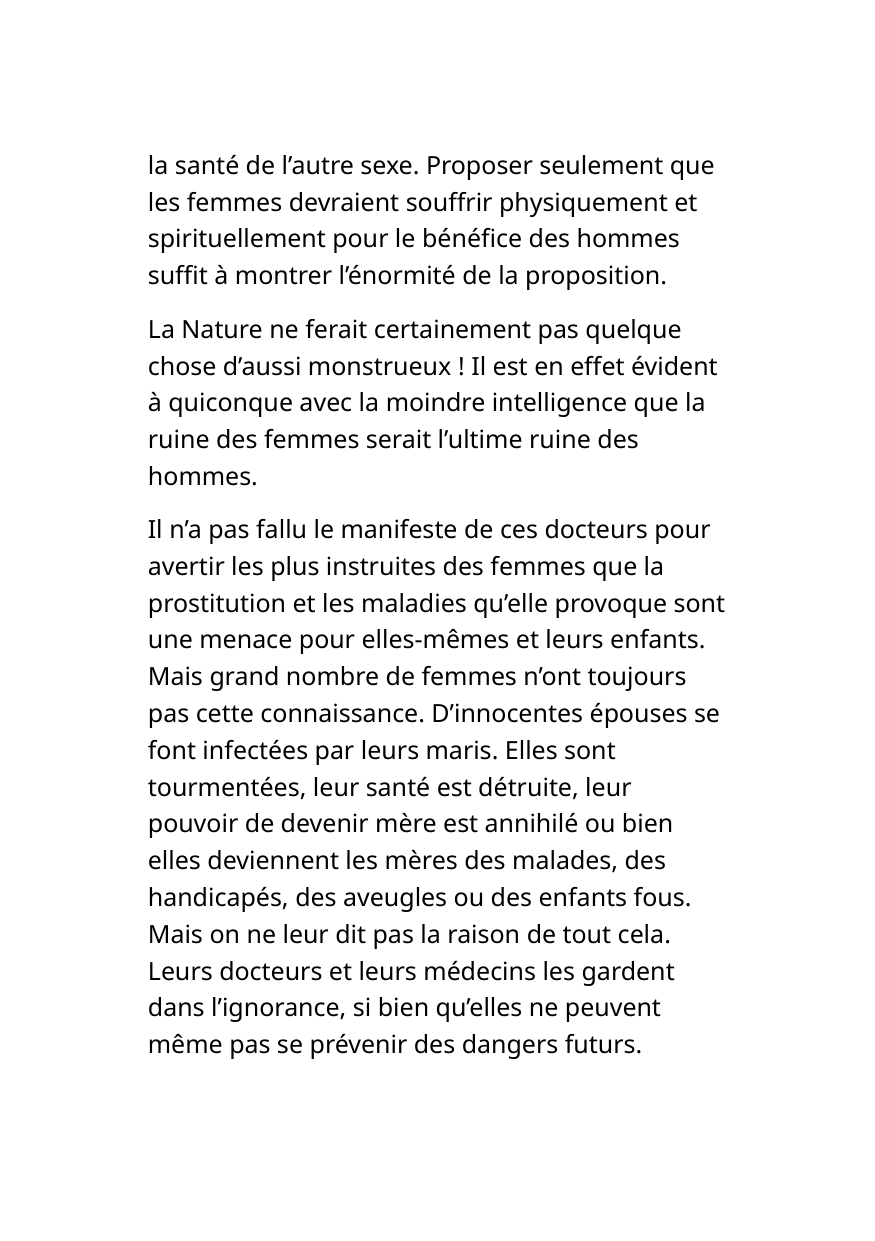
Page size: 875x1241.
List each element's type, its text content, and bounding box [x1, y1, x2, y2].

text La Nature ne ferait certainement pas quelque chose d’aussi monstrueux ! Il est en effet évident à quiconque avec la moindre intelligence que la ruine des femmes serait l’ultime ruine des hommes. [148, 311, 726, 492]
text Il n’a pas fallu le manifeste de ces docteurs pour avertir les plus instruites des femmes que la prostitution et les maladies qu’elle provoque sont une menace pour elles-mêmes et leurs enfants. Mais grand nombre de femmes n’ont toujours pas cette connaissance. D’innocentes épouses se font infectées par leurs maris. Elles sont tourmentées, leur santé est détruite, leur pouvoir de devenir mère est annihilé ou bien elles deviennent les mères des malades, des handicapés, des aveugles ou des enfants fous. Mais on ne leur dit pas la raison de tout cela. Leurs docteurs et leurs médecins les gardent dans l’ignorance, si bien qu’elles ne peuvent même pas se prévenir des dangers futurs. [148, 512, 726, 1061]
text la santé de l’autre sexe. Proposer seulement que les femmes devraient souffrir physiquement et spirituellement pour le bénéfice des hommes suffit à montrer l’énormité de la proposition. [148, 148, 726, 292]
